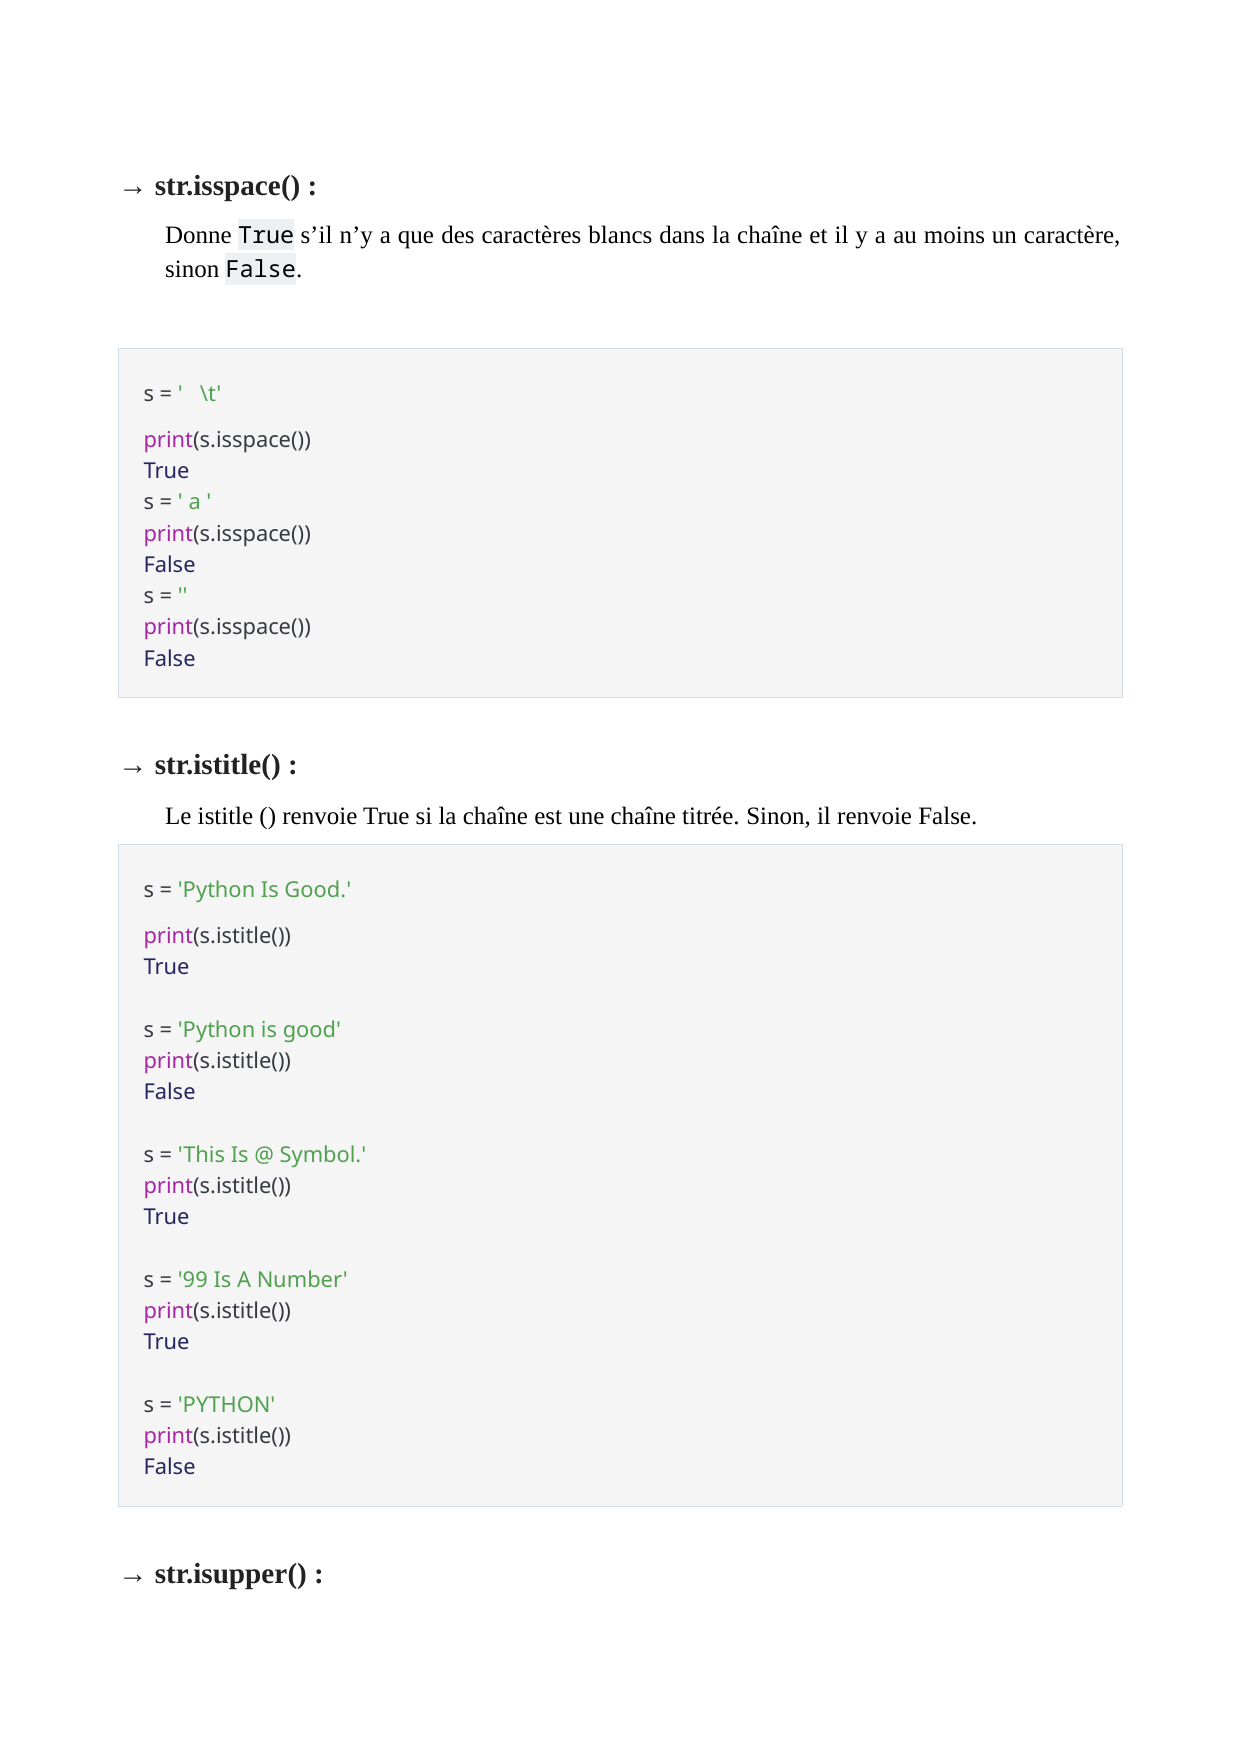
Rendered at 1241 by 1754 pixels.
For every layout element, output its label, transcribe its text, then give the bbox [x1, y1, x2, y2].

text False [119, 616, 1122, 697]
text s = 'Python Is Good.' [119, 845, 1122, 893]
text Donne True s’il n’y a que des caractères blancs dans la chaîne et il y a au moins un caractère, sinon False. [165, 216, 1122, 285]
text print(s.istitle()) [119, 1268, 1122, 1299]
text print(s.istitle()) [119, 893, 1122, 924]
text False [119, 1049, 1122, 1081]
subtitle → str.isspace() : [118, 167, 1122, 201]
text s = '99 Is A Number' [119, 1237, 1122, 1268]
subtitle → str.istitle() : [118, 746, 1122, 781]
text print(s.isspace()) [119, 397, 1122, 428]
text s = 'Python is good' [119, 987, 1122, 1018]
text s = ' \t' [119, 349, 1122, 397]
subtitle → str.isupper() : [118, 1555, 1122, 1589]
text s = 'This Is @ Symbol.' [119, 1112, 1122, 1143]
text print(s.istitle()) [119, 1018, 1122, 1049]
text print(s.istitle()) [119, 1143, 1122, 1174]
subtitle Le istitle () renvoie True si la chaîne est une chaîne titrée. Sinon, il renvoie False. [165, 795, 1122, 830]
text s = ' a ' [119, 460, 1122, 491]
text True [119, 924, 1122, 956]
text s = '' [119, 553, 1122, 585]
text s = 'PYTHON' [119, 1362, 1122, 1393]
text False [119, 1424, 1122, 1506]
text True [119, 1299, 1122, 1331]
text print(s.isspace()) [119, 491, 1122, 522]
text True [119, 428, 1122, 460]
text False [119, 522, 1122, 553]
text print(s.isspace()) [119, 585, 1122, 616]
text True [119, 1174, 1122, 1206]
text print(s.istitle()) [119, 1393, 1122, 1424]
